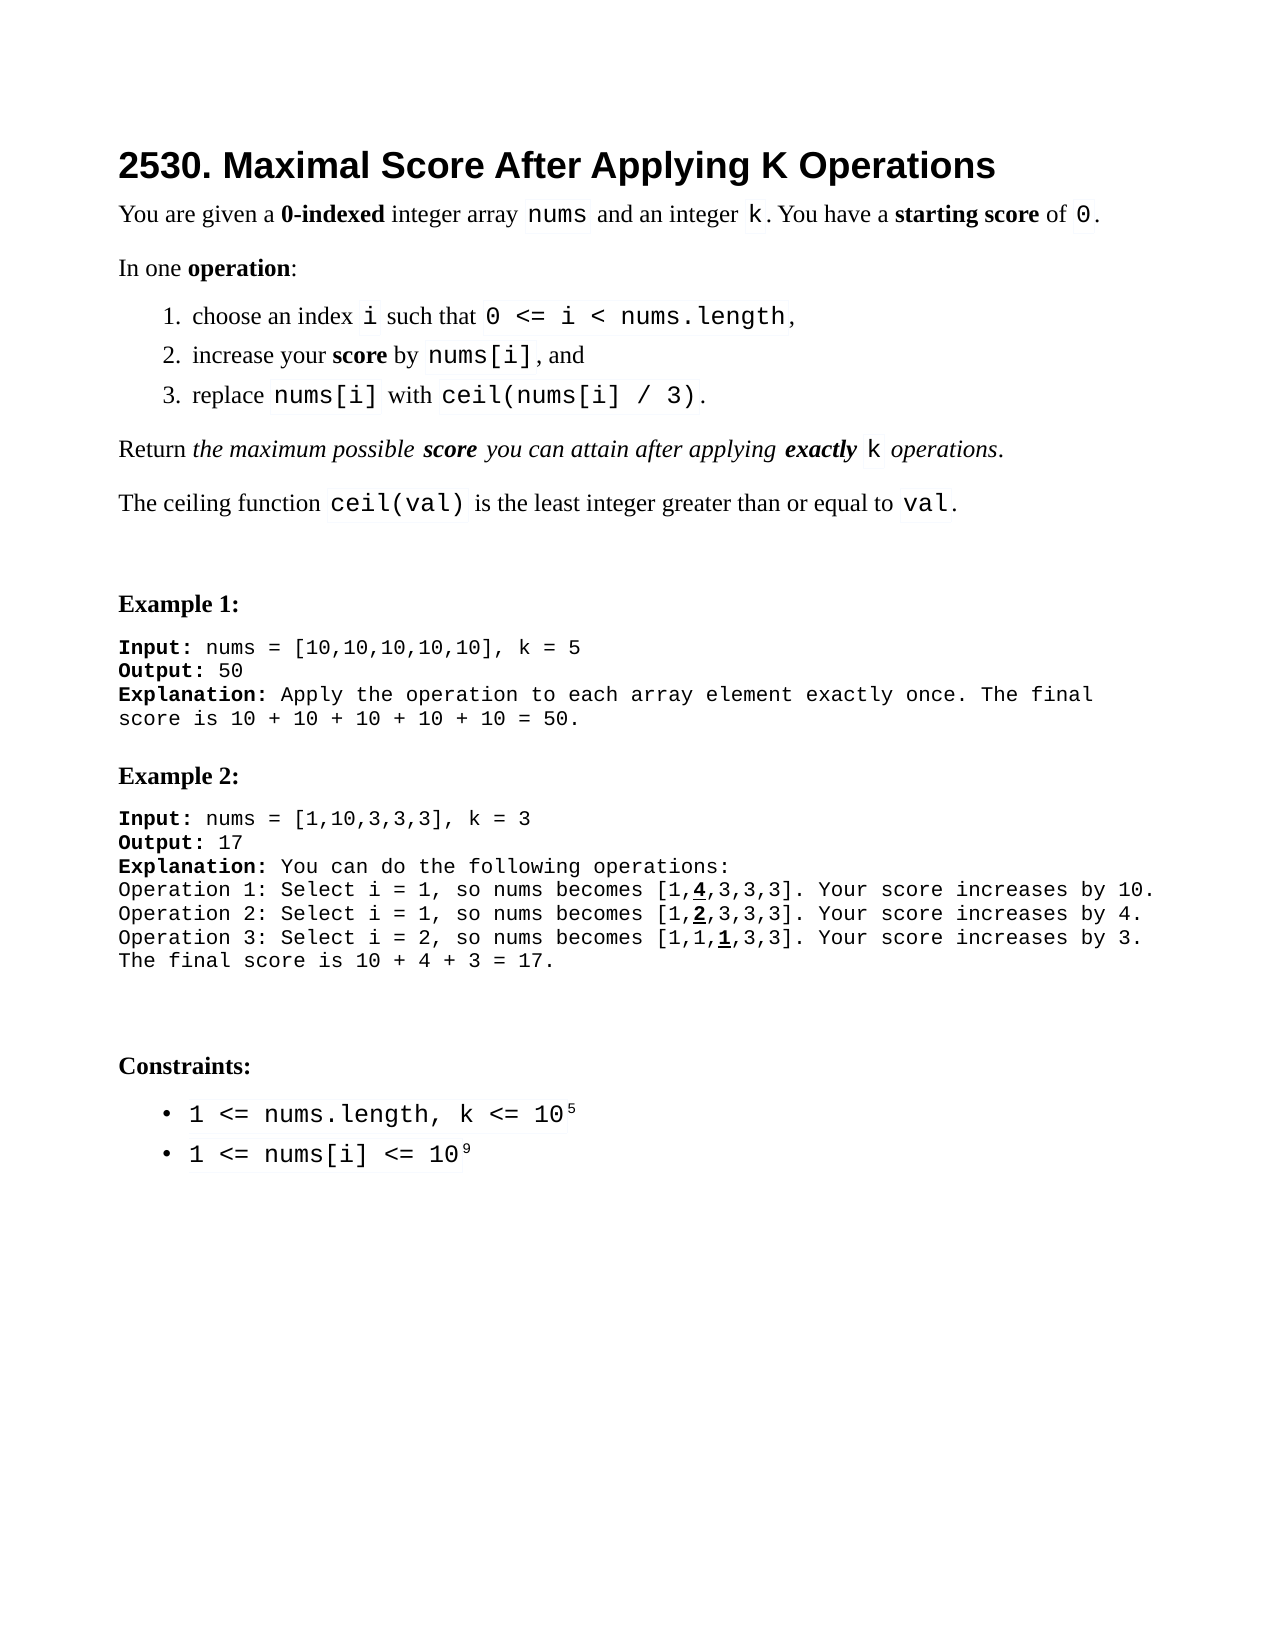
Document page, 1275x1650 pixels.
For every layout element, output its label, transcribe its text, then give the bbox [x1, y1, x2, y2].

text . [952, 487, 1157, 522]
text Input: nums = [10,10,10,10,10], k = 5 [118, 637, 1157, 660]
text Operation 2: Select i = 1, so nums becomes [1,2,3,3,3]. Your score increases by 4. [118, 903, 1157, 927]
text The final score is 10 + 4 + 3 = 17. [118, 950, 1157, 974]
text k [746, 200, 765, 233]
list replace nums[i] with ceil(nums[i] / 3). [700, 379, 1157, 414]
text You are given a 0-indexed integer array [118, 199, 525, 233]
list nums[i] [426, 341, 536, 374]
list replace nums[i] with ceil(nums[i] / 3). [440, 380, 699, 414]
text and an integer [591, 199, 745, 233]
list choose an index i such that 0 <= i < nums.length, [381, 300, 483, 335]
text Return the maximum possible score you can attain after applying exactly k [118, 433, 884, 468]
text Constraints: [118, 1051, 1157, 1080]
text Operation 3: Select i = 2, so nums becomes [1,1,1,3,3]. Your score increases by 3. [118, 927, 1157, 950]
list 1 <= nums.length, k <= 105 [162, 1099, 567, 1133]
text nums [526, 200, 590, 233]
text operations. [885, 433, 1157, 468]
text Output: 17 [118, 832, 1157, 856]
list choose an index i such that 0 <= i < nums.length, [162, 300, 359, 335]
text Explanation: Apply the operation to each array element exactly once. The final score is 10 + 10 + 10 + 10 + 10 = 50. [118, 684, 1157, 731]
subtitle 2530. Maximal Score After Applying K Operations [118, 143, 1157, 186]
list choose an index i such that 0 <= i < nums.length, [789, 300, 1157, 335]
list choose an index i such that 0 <= i < nums.length, [484, 301, 788, 335]
list , and [537, 340, 1157, 374]
list replace nums[i] with ceil(nums[i] / 3). [271, 380, 381, 414]
text Example 1: [118, 589, 1157, 618]
list increase your score by [162, 340, 425, 374]
text The ceiling function ceil(val) [118, 487, 468, 522]
list replace nums[i] with ceil(nums[i] / 3). [162, 379, 270, 414]
text is the least integer greater than or equal to val [469, 487, 951, 522]
text Input: nums = [1,10,3,3,3], k = 3 [118, 808, 1157, 832]
list 1 <= nums[i] <= 109 [162, 1138, 462, 1172]
list 1 <= nums[i] <= 109 [463, 1138, 1157, 1172]
text Explanation: You can do the following operations: [118, 856, 1157, 879]
text In one operation: [118, 253, 1157, 282]
text 0 [1074, 200, 1094, 233]
text Operation 1: Select i = 1, so nums becomes [1,4,3,3,3]. Your score increases by 10. [118, 879, 1157, 903]
text . [1095, 199, 1157, 233]
text Output: 50 [118, 660, 1157, 684]
list replace nums[i] with ceil(nums[i] / 3). [382, 379, 439, 414]
list 1 <= nums.length, k <= 105 [568, 1099, 1157, 1133]
text . You have a starting score of [766, 199, 1073, 233]
text Example 2: [118, 761, 1157, 789]
